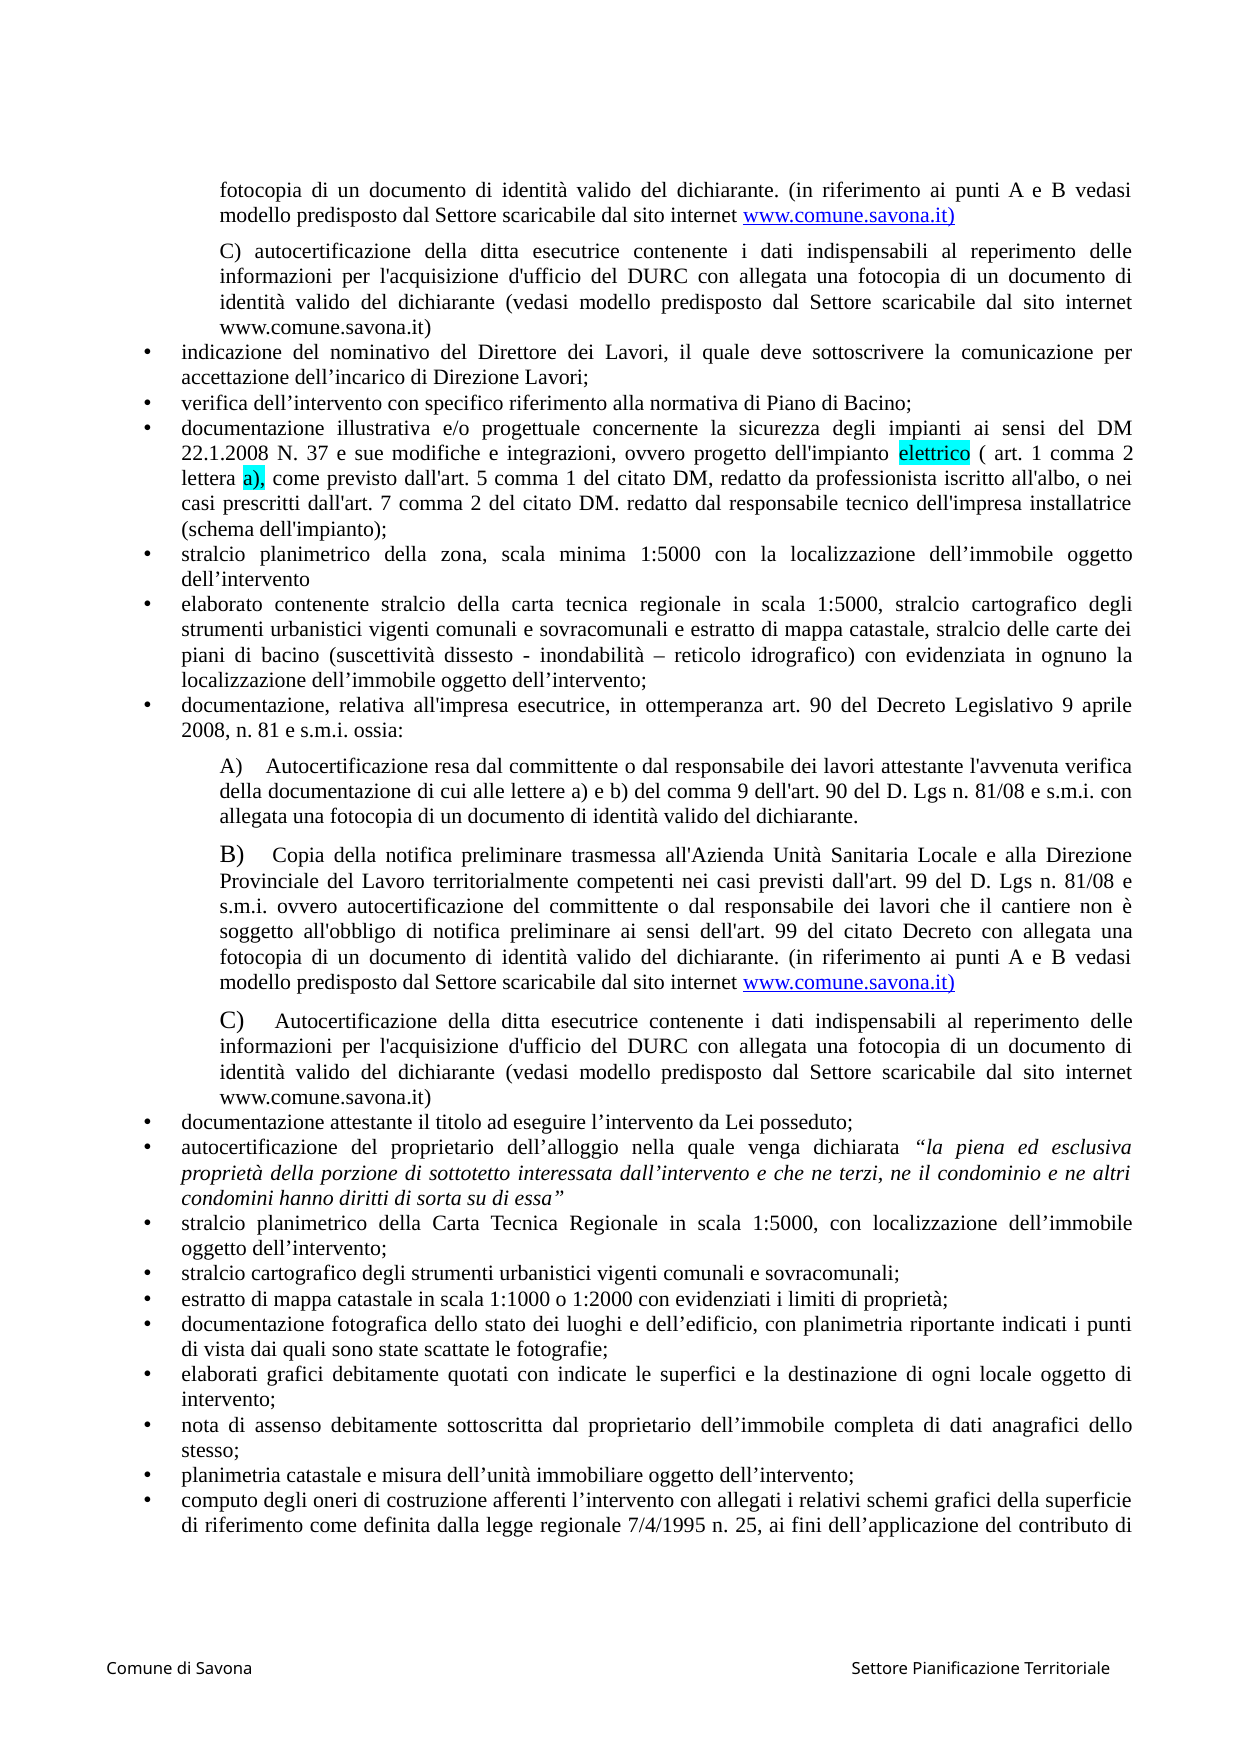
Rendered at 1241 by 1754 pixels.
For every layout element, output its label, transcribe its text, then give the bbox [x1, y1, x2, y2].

list Autocertificazione resa dal committente o dal responsabile dei lavori attestante l'avvenuta verifica della documentazione di cui alle lettere a) e b) del comma 9 dell'art. 90 del D. Lgs n. 81/08 e s.m.i. con allegata una fotocopia di un documento di identità valido del dichiarante. [219, 753, 1134, 829]
list nota di assenso debitamente sottoscritta dal proprietario dell’immobile completa di dati anagrafici dello stesso; [144, 1412, 1134, 1462]
list autocertificazione del proprietario dell’alloggio nella quale venga dichiarata “la piena ed esclusiva proprietà della porzione di sottotetto interessata dall’intervento e che ne terzi, ne il condominio e ne altri condomini hanno diritti di sorta su di essa” [144, 1134, 1134, 1210]
text fotocopia di un documento di identità valido del dichiarante. (in riferimento ai punti A e B vedasi modello predisposto dal Settore scaricabile dal sito internet www.comune.savona.it) [219, 177, 1134, 228]
text C) autocertificazione della ditta esecutrice contenente i dati indispensabili al reperimento delle informazioni per l'acquisizione d'ufficio del DURC con allegata una fotocopia di un documento di identità valido del dichiarante (vedasi modello predisposto dal Settore scaricabile dal sito internet www.comune.savona.it) [219, 238, 1134, 339]
list documentazione, relativa all'impresa esecutrice, in ottemperanza art. 90 del Decreto Legislativo 9 aprile 2008, n. 81 e s.m.i. ossia: [144, 692, 1134, 742]
list estratto di mappa catastale in scala 1:1000 o 1:2000 con evidenziati i limiti di proprietà; [144, 1286, 1134, 1311]
list verifica dell’intervento con specifico riferimento alla normativa di Piano di Bacino; [144, 389, 1134, 415]
list Copia della notifica preliminare trasmessa all'Azienda Unità Sanitaria Locale e alla Direzione Provinciale del Lavoro territorialmente competenti nei casi previsti dall'art. 99 del D. Lgs n. 81/08 e s.m.i. ovvero autocertificazione del committente o dal responsabile dei lavori che il cantiere non è soggetto all'obbligo di notifica preliminare ai sensi dell'art. 99 del citato Decreto con allegata una fotocopia di un documento di identità valido del dichiarante. (in riferimento ai punti A e B vedasi modello predisposto dal Settore scaricabile dal sito internet www.comune.savona.it) [219, 839, 1134, 994]
list Autocertificazione della ditta esecutrice contenente i dati indispensabili al reperimento delle informazioni per l'acquisizione d'ufficio del DURC con allegata una fotocopia di un documento di identità valido del dichiarante (vedasi modello predisposto dal Settore scaricabile dal sito internet www.comune.savona.it) [219, 1005, 1134, 1109]
list elaborati grafici debitamente quotati con indicate le superfici e la destinazione di ogni locale oggetto di intervento; [144, 1361, 1134, 1412]
list stralcio planimetrico della Carta Tecnica Regionale in scala 1:5000, con localizzazione dell’immobile oggetto dell’intervento; [144, 1210, 1134, 1260]
list documentazione illustrativa e/o progettuale concernente la sicurezza degli impianti ai sensi del DM 22.1.2008 N. 37 e sue modifiche e integrazioni, ovvero progetto dell'impianto elettrico ( art. 1 comma 2 lettera a), come previsto dall'art. 5 comma 1 del citato DM, redatto da professionista iscritto all'albo, o nei casi prescritti dall'art. 7 comma 2 del citato DM. redatto dal responsabile tecnico dell'impresa installatrice (schema dell'impianto); [144, 415, 1134, 541]
list stralcio planimetrico della zona, scala minima 1:5000 con la localizzazione dell’immobile oggetto dell’intervento [144, 541, 1134, 591]
list documentazione fotografica dello stato dei luoghi e dell’edificio, con planimetria riportante indicati i punti di vista dai quali sono state scattate le fotografie; [144, 1311, 1134, 1361]
list elaborato contenente stralcio della carta tecnica regionale in scala 1:5000, stralcio cartografico degli strumenti urbanistici vigenti comunali e sovracomunali e estratto di mappa catastale, stralcio delle carte dei piani di bacino (suscettività dissesto - inondabilità – reticolo idrografico) con evidenziata in ognuno la localizzazione dell’immobile oggetto dell’intervento; [144, 591, 1134, 692]
list indicazione del nominativo del Direttore dei Lavori, il quale deve sottoscrivere la comunicazione per accettazione dell’incarico di Direzione Lavori; [144, 339, 1134, 389]
list documentazione attestante il titolo ad eseguire l’intervento da Lei posseduto; [144, 1109, 1134, 1134]
list planimetria catastale e misura dell’unità immobiliare oggetto dell’intervento; [144, 1462, 1134, 1487]
list stralcio cartografico degli strumenti urbanistici vigenti comunali e sovracomunali; [144, 1260, 1134, 1286]
list computo degli oneri di costruzione afferenti l’intervento con allegati i relativi schemi grafici della superficie di riferimento come definita dalla legge regionale 7/4/1995 n. 25, ai fini dell’applicazione del contributo di [144, 1487, 1134, 1538]
